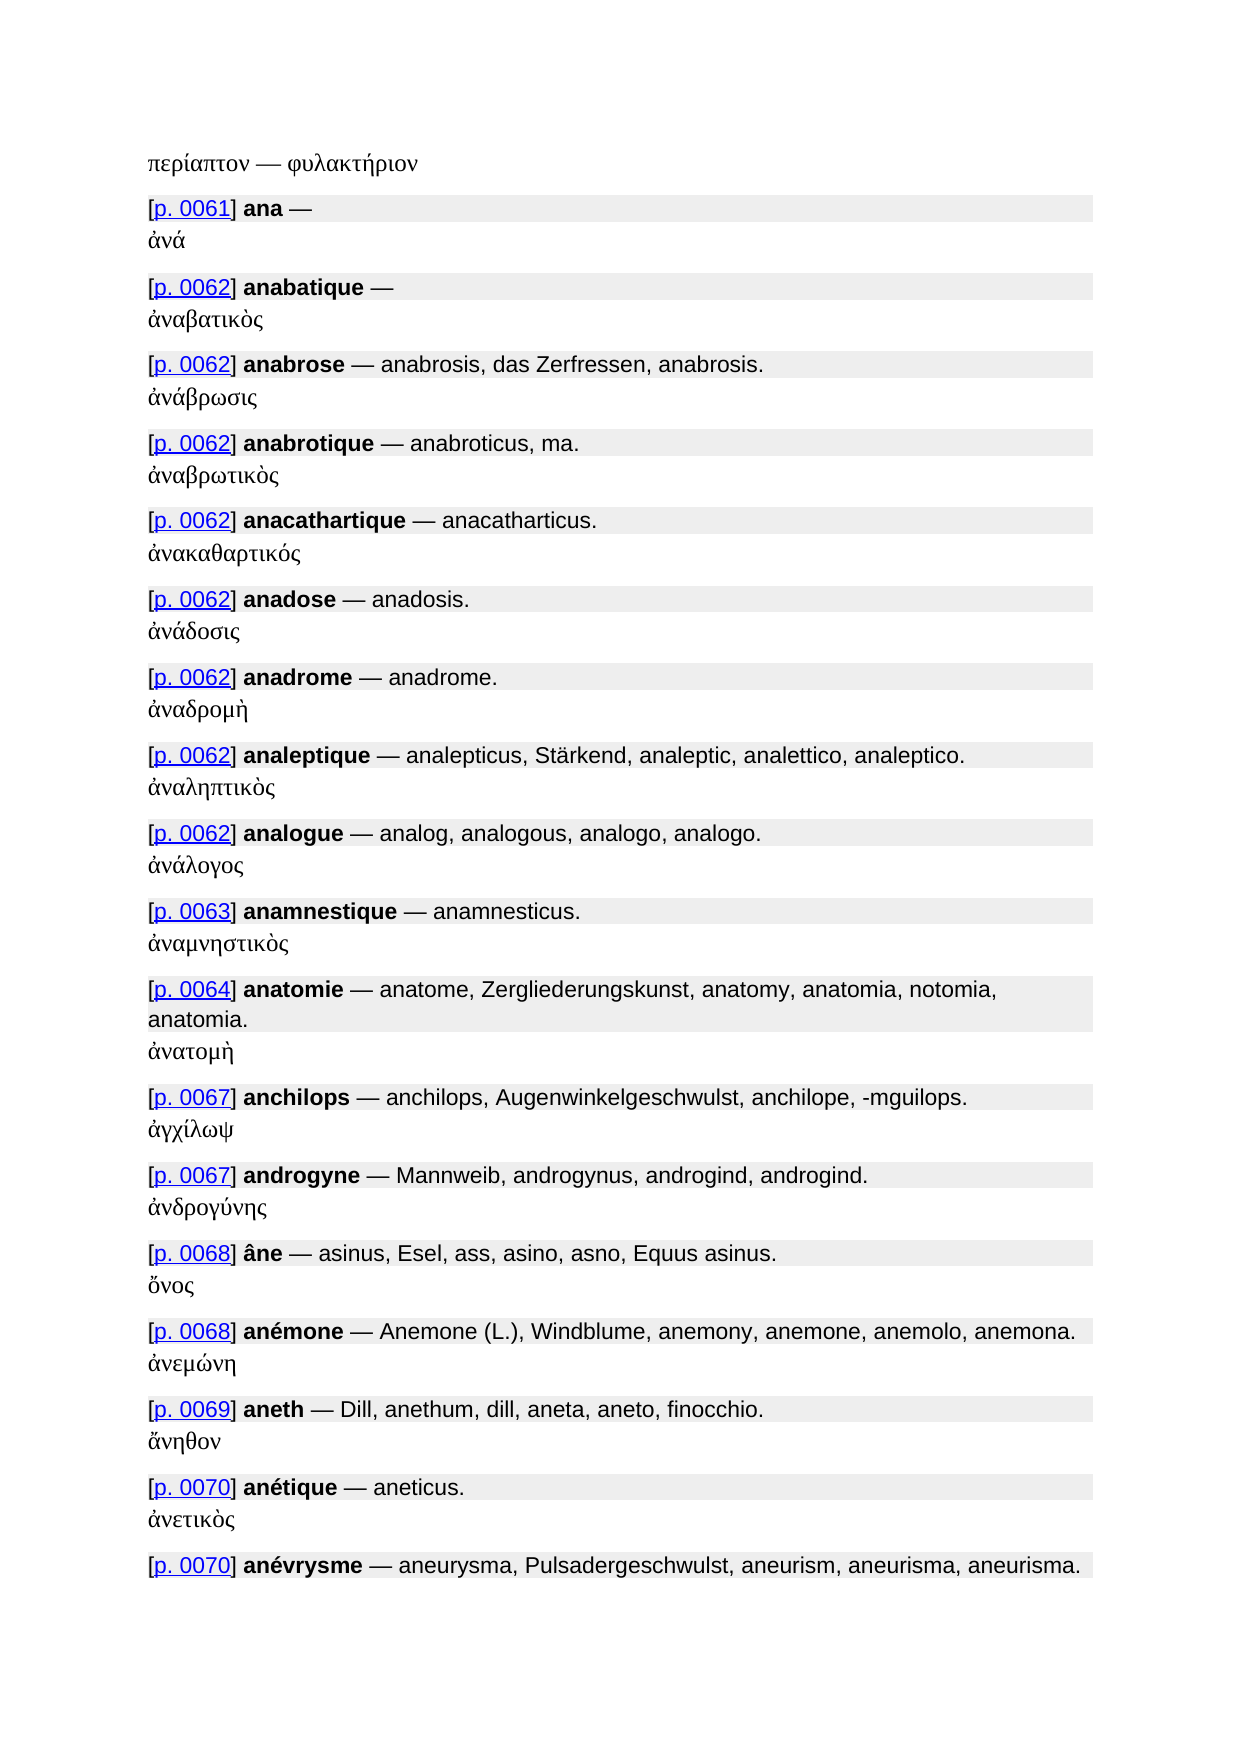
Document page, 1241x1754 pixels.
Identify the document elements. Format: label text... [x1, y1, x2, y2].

text [p. 0062] anabatique — [148, 273, 1093, 300]
text περίαπτον — φυλακτήριον [148, 148, 1093, 176]
text ἀνακαθαρτικός [148, 538, 1093, 566]
text ἀνεμώνη [148, 1348, 1093, 1377]
text [p. 0062] anadose — anadosis. [148, 586, 1093, 612]
text [p. 0062] analeptique — analepticus, Stärkend, analeptic, analettico, analeptico. [148, 742, 1093, 768]
text ἀνατομὴ [148, 1036, 1093, 1065]
text ἀνετικὸς [148, 1504, 1093, 1533]
text ἀγχίλωψ [148, 1114, 1093, 1143]
text ὄνος [148, 1270, 1093, 1299]
text [p. 0063] anamnestique — anamnesticus. [148, 898, 1093, 924]
text ἀνδρογύνης [148, 1192, 1093, 1221]
text [p. 0068] âne — asinus, Esel, ass, asino, asno, Equus asinus. [148, 1240, 1093, 1266]
text ἀνάδοσις [148, 616, 1093, 644]
text ἀνάλογος [148, 850, 1093, 878]
text [p. 0069] aneth — Dill, anethum, dill, aneta, aneto, finocchio. [148, 1396, 1093, 1422]
text ἀναμνηστικὸς [148, 928, 1093, 957]
text [p. 0067] androgyne — Mannweib, androgynus, androgind, androgind. [148, 1162, 1093, 1188]
text [p. 0067] anchilops — anchilops, Augenwinkelgeschwulst, anchilope, -mguilops. [148, 1084, 1093, 1110]
text ἀνά [148, 226, 1093, 254]
text ἀναδρομὴ [148, 694, 1093, 722]
text [p. 0070] anétique — aneticus. [148, 1474, 1093, 1500]
text [p. 0068] anémone — Anemone (L.), Windblume, anemony, anemone, anemolo, anemona. [148, 1318, 1093, 1344]
text [p. 0062] analogue — analog, analogous, analogo, analogo. [148, 819, 1093, 846]
text [p. 0064] anatomie — anatome, Zergliederungskunst, anatomy, anatomia, notomia, anatomia. [148, 976, 1093, 1032]
text ἀναβρωτικὸς [148, 460, 1093, 488]
text [p. 0062] anabrotique — anabroticus, ma. [148, 429, 1093, 456]
text ἀναβατικὸς [148, 304, 1093, 332]
text [p. 0062] anabrose — anabrosis, das Zerfressen, anabrosis. [148, 351, 1093, 378]
text [p. 0070] anévrysme — aneurysma, Pulsadergeschwulst, aneurism, aneurisma, aneurisma. [148, 1552, 1093, 1578]
text [p. 0062] anacathartique — anacatharticus. [148, 507, 1093, 534]
text [p. 0062] anadrome — anadrome. [148, 663, 1093, 690]
text ἀνάβρωσις [148, 382, 1093, 410]
text ἄνηθον [148, 1426, 1093, 1455]
text ἀναληπτικὸς [148, 772, 1093, 801]
text [p. 0061] ana — [148, 195, 1093, 222]
